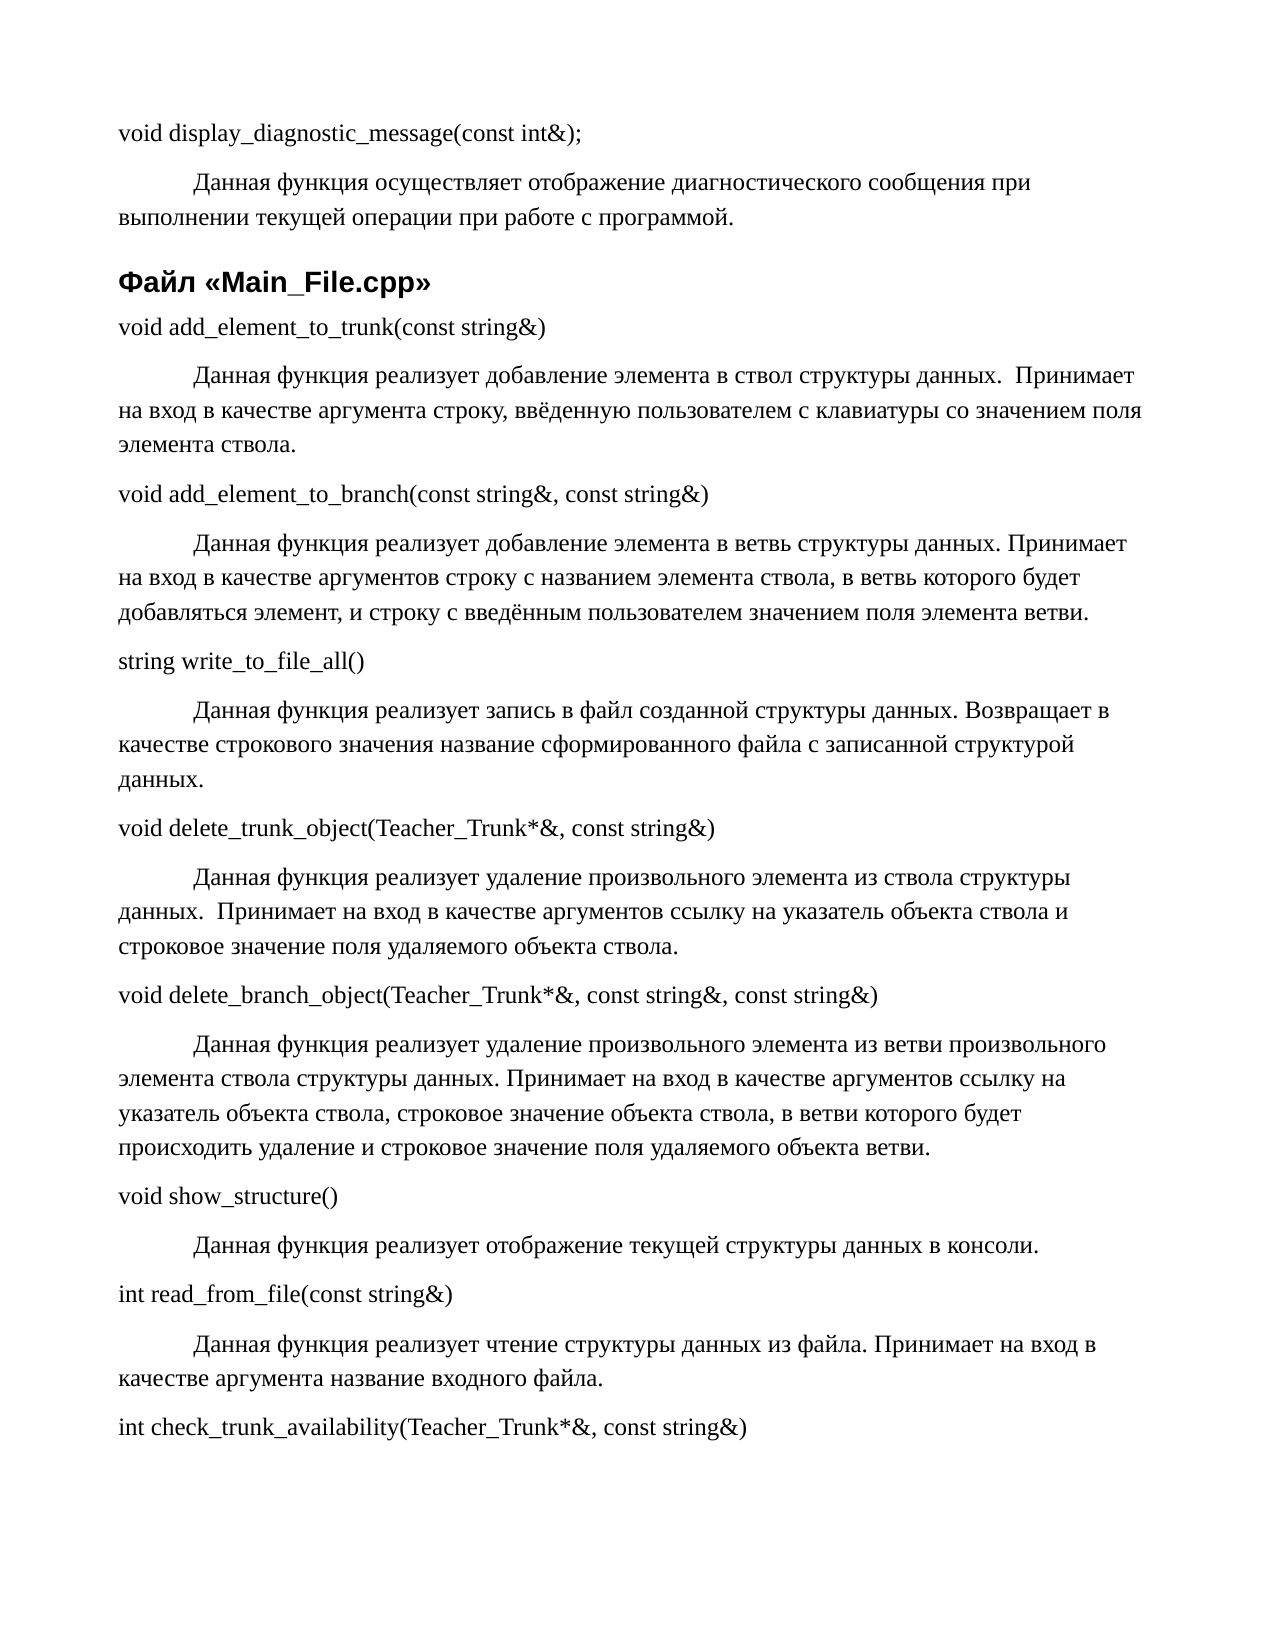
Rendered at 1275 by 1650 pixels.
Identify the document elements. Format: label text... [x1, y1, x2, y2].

text string write_to_file_all() [118, 646, 1157, 674]
text int check_trunk_availability(Teacher_Trunk*&, const string&) [118, 1412, 1157, 1441]
text void add_element_to_branch(const string&, const string&) [118, 479, 1157, 507]
text Данная функция реализует удаление произвольного элемента из ствола структуры данных. Принимает на вход в качестве аргументов ссылку на указатель объекта ствола и строковое значение поля удаляемого объекта ствола. [118, 862, 1157, 959]
text void show_structure() [118, 1181, 1157, 1210]
text Данная функция реализует отображение текущей структуры данных в консоли. [118, 1231, 1157, 1259]
text Данная функция реализует добавление элемента в ствол структуры данных. Принимает на вход в качестве аргумента строку, ввёденную пользователем с клавиатуры со значением поля элемента ствола. [118, 361, 1157, 458]
text Данная функция реализует добавление элемента в ветвь структуры данных. Принимает на вход в качестве аргументов строку с названием элемента ствола, в ветвь которого будет добавляться элемент, и строку с введённым пользователем значением поля элемента ветви. [118, 528, 1157, 625]
text Данная функция реализует запись в файл созданной структуры данных. Возвращает в качестве строкового значения название сформированного файла с записанной структурой данных. [118, 695, 1157, 792]
text Данная функция осуществляет отображение диагностического сообщения при выполнении текущей операции при работе с программой. [118, 167, 1157, 230]
subtitle Файл «Main_File.cpp» [118, 265, 1157, 299]
text void delete_trunk_object(Teacher_Trunk*&, const string&) [118, 813, 1157, 842]
text void display_diagnostic_message(const int&); [118, 118, 1157, 147]
text void add_element_to_trunk(const string&) [118, 312, 1157, 340]
text Данная функция реализует удаление произвольного элемента из ветви произвольного элемента ствола структуры данных. Принимает на вход в качестве аргументов ссылку на указатель объекта ствола, строковое значение объекта ствола, в ветви которого будет происходить удаление и строковое значение поля удаляемого объекта ветви. [118, 1029, 1157, 1161]
text Данная функция реализует чтение структуры данных из файла. Принимает на вход в качестве аргумента название входного файла. [118, 1329, 1157, 1392]
text void delete_branch_object(Teacher_Trunk*&, const string&, const string&) [118, 980, 1157, 1009]
text int read_from_file(const string&) [118, 1279, 1157, 1308]
